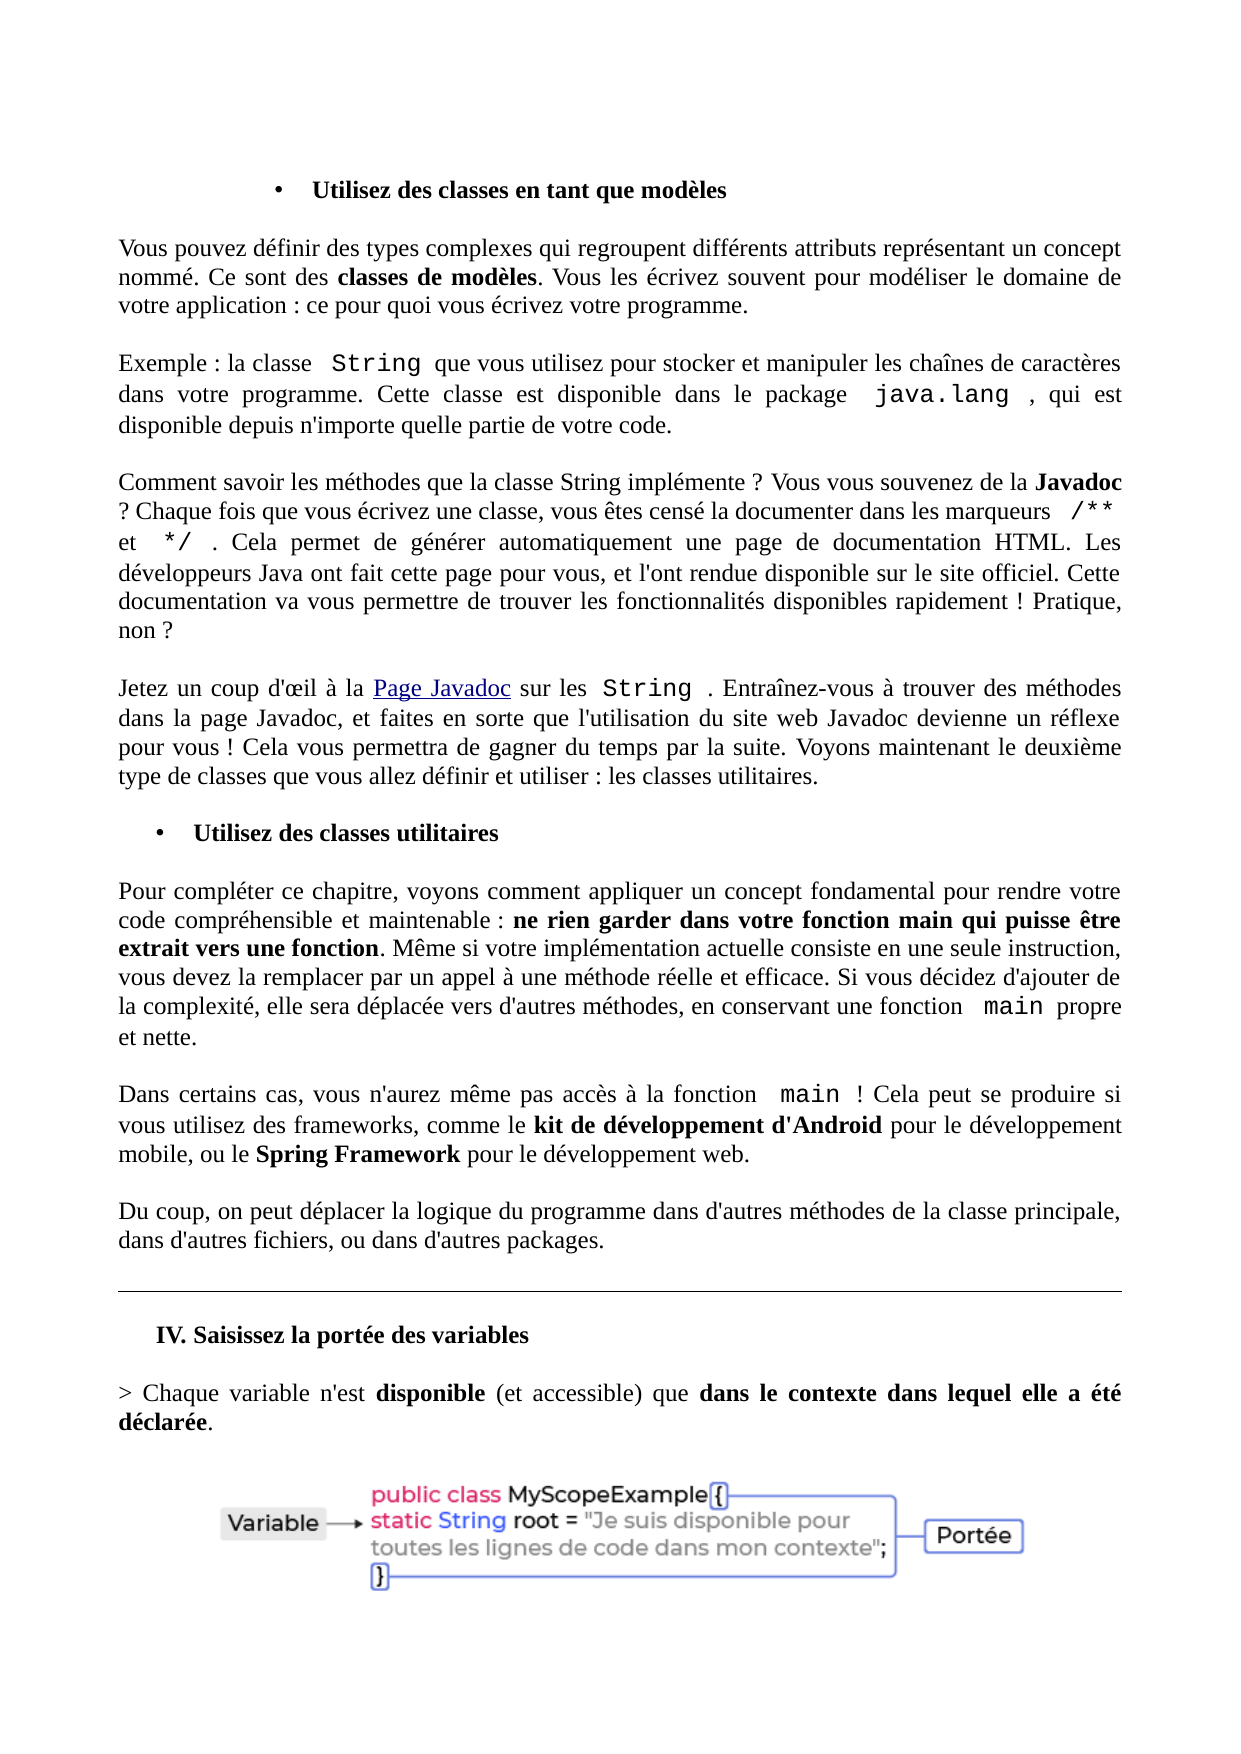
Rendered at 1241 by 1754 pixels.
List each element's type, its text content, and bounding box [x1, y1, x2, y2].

text Dans certains cas, vous n'aurez même pas accès à la fonction main ! Cela peut se produire si vous utilisez des frameworks, comme le kit de développement d'Android pour le développement mobile, ou le Spring Framework pour le développement web. [118, 1079, 1122, 1168]
list Saisissez la portée des variables [156, 1320, 1122, 1349]
text Vous pouvez définir des types complexes qui regroupent différents attributs représentant un concept nommé. Ce sont des classes de modèles. Vous les écrivez souvent pour modéliser le domaine de votre application : ce pour quoi vous écrivez votre programme. [118, 233, 1122, 319]
subtitle Utilisez des classes en tant que modèles [274, 176, 1122, 204]
text Comment savoir les méthodes que la classe String implémente ? Vous vous souvenez de la Javadoc ? Chaque fois que vous écrivez une classe, vous êtes censé la documenter dans les marqueurs /** et */ . Cela permet de générer automatiquement une page de documentation HTML. Les développeurs Java ont fait cette page pour vous, et l'ont rendue disponible sur le site officiel. Cette documentation va vous permettre de trouver les fonctionnalités disponibles rapidement ! Pratique, non ? [118, 467, 1122, 644]
text Pour compléter ce chapitre, voyons comment appliquer un concept fondamental pour rendre votre code compréhensible et maintenable : ne rien garder dans votre fonction main qui puisse être extrait vers une fonction. Même si votre implémentation actuelle consiste en une seule instruction, vous devez la remplacer par un appel à une méthode réelle et efficace. Si vous décidez d'ajouter de la complexité, elle sera déplacée vers d'autres méthodes, en conservant une fonction main propre et nette. [118, 876, 1122, 1051]
picture [201, 1464, 1039, 1625]
text Du coup, on peut déplacer la logique du programme dans d'autres méthodes de la classe principale, dans d'autres fichiers, ou dans d'autres packages. [118, 1196, 1122, 1254]
text Jetez un coup d'œil à la Page Javadoc sur les String . Entraînez-vous à trouver des méthodes dans la page Javadoc, et faites en sorte que l'utilisation du site web Javadoc devienne un réflexe pour vous ! Cela vous permettra de gagner du temps par la suite. Voyons maintenant le deuxième type de classes que vous allez définir et utiliser : les classes utilitaires. [118, 673, 1122, 790]
list Utilisez des classes utilitaires [156, 818, 1122, 847]
text > Chaque variable n'est disponible (et accessible) que dans le contexte dans lequel elle a été déclarée. [118, 1378, 1122, 1435]
text Exemple : la classe String que vous utilisez pour stocker et manipuler les chaînes de caractères dans votre programme. Cette classe est disponible dans le package java.lang , qui est disponible depuis n'importe quelle partie de votre code. [118, 348, 1122, 438]
